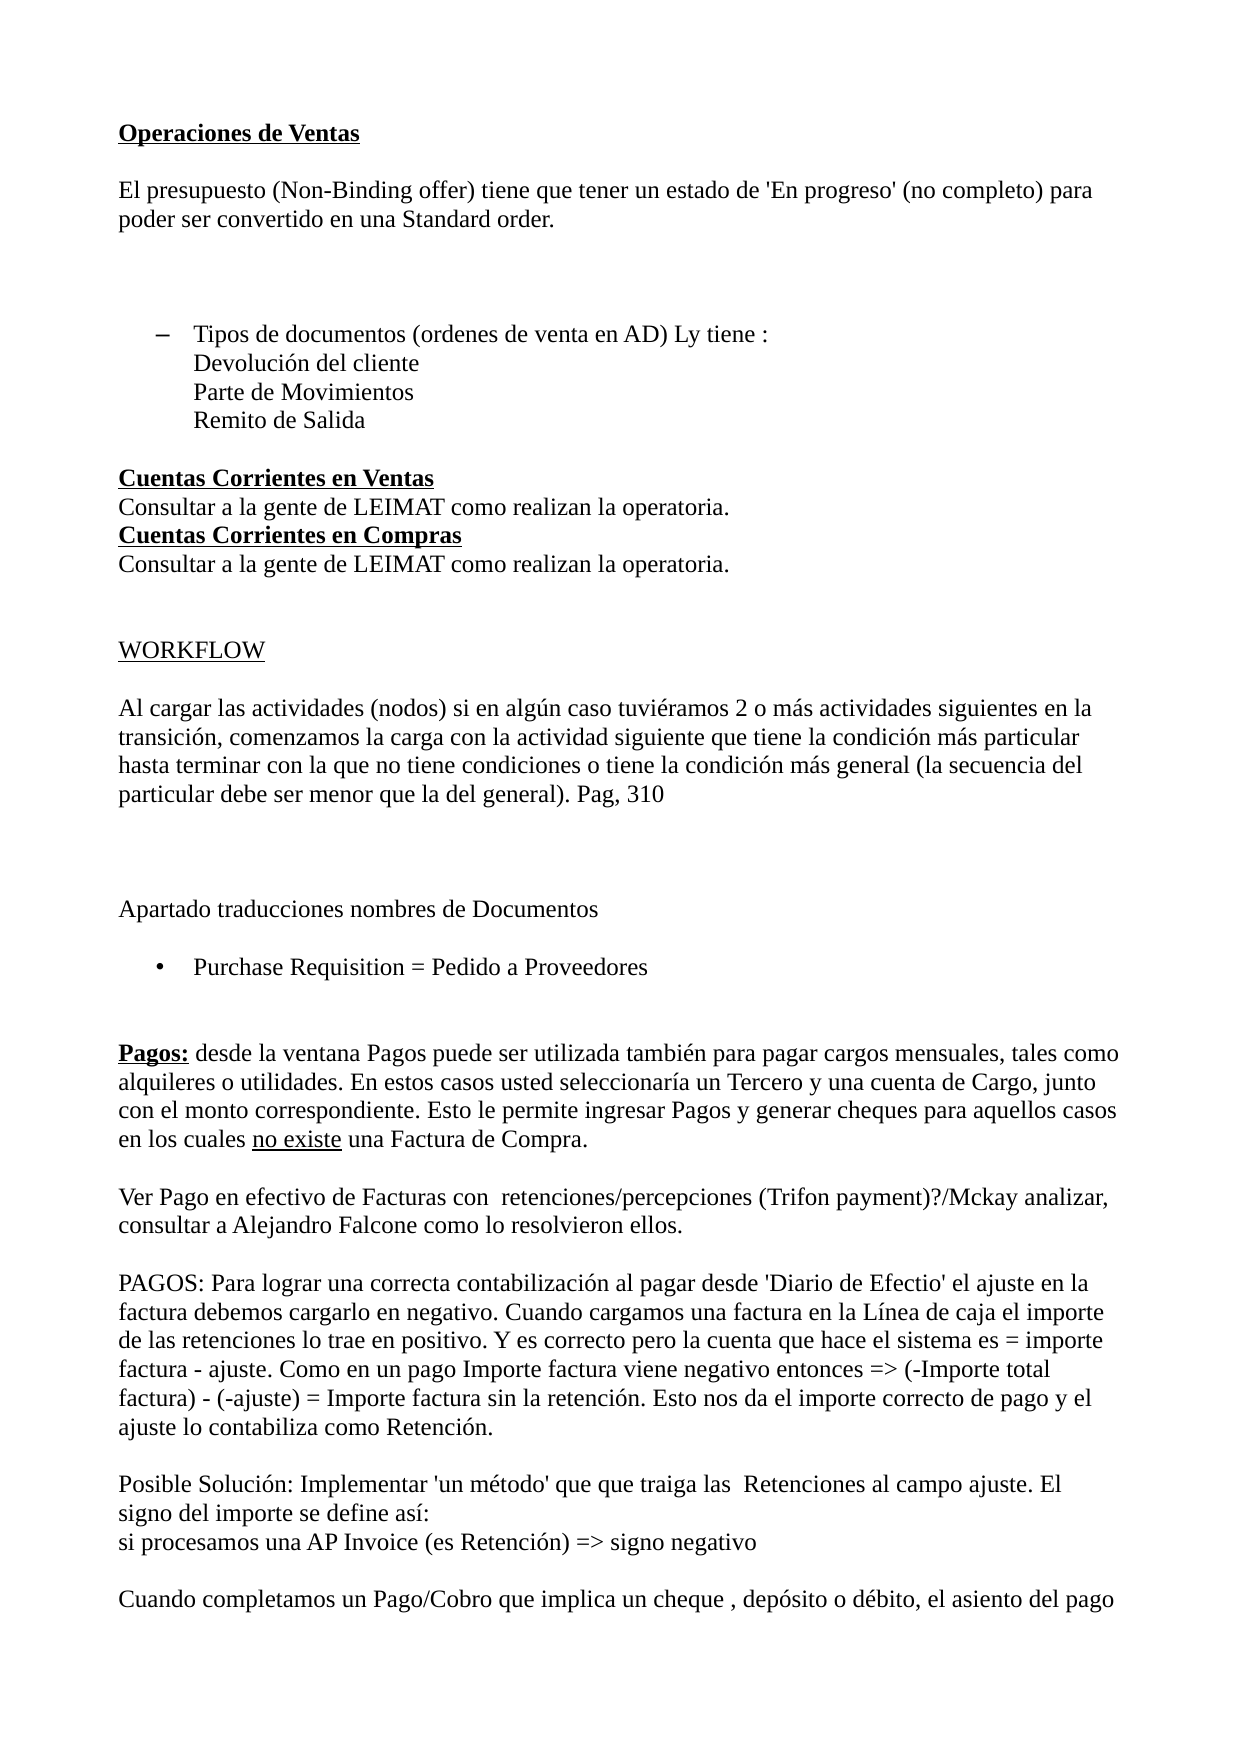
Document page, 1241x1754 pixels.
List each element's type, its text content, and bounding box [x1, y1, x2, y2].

text El presupuesto (Non-Binding offer) tiene que tener un estado de 'En progreso' (no completo) para poder ser convertido en una Standard order. [118, 176, 1122, 233]
text Apartado traducciones nombres de Documentos [118, 894, 1122, 923]
text Cuando completamos un Pago/Cobro que implica un cheque , depósito o débito, el asiento del pago [118, 1584, 1122, 1613]
text Posible Solución: Implementar 'un método' que que traiga las Retenciones al campo ajuste. El signo del importe se define así: [118, 1469, 1122, 1527]
text si procesamos una AP Invoice (es Retención) => signo negativo [118, 1527, 1122, 1556]
text Consultar a la gente de LEIMAT como realizan la operatoria. [118, 492, 1122, 521]
list Tipos de documentos (ordenes de venta en AD) Ly tiene : [156, 319, 1122, 348]
list Purchase Requisition = Pedido a Proveedores [156, 952, 1122, 981]
text Cuentas Corrientes en Ventas [118, 463, 1122, 492]
list Remito de Salida [156, 406, 1122, 434]
list Parte de Movimientos [156, 377, 1122, 406]
text Al cargar las actividades (nodos) si en algún caso tuviéramos 2 o más actividades siguientes en la transición, comenzamos la carga con la actividad siguiente que tiene la condición más particular hasta terminar con la que no tiene condiciones o tiene la condición más general (la secuencia del particular debe ser menor que la del general). Pag, 310 [118, 693, 1122, 808]
text Operaciones de Ventas [118, 118, 1122, 147]
text PAGOS: Para lograr una correcta contabilización al pagar desde 'Diario de Efectio' el ajuste en la factura debemos cargarlo en negativo. Cuando cargamos una factura en la Línea de caja el importe de las retenciones lo trae en positivo. Y es correcto pero la cuenta que hace el sistema es = importe factura - ajuste. Como en un pago Importe factura viene negativo entonces => (-Importe total factura) - (-ajuste) = Importe factura sin la retención. Esto nos da el importe correcto de pago y el ajuste lo contabiliza como Retención. [118, 1268, 1122, 1441]
text WORKFLOW [118, 636, 1122, 664]
text Cuentas Corrientes en Compras [118, 521, 1122, 549]
text Consultar a la gente de LEIMAT como realizan la operatoria. [118, 549, 1122, 578]
list Devolución del cliente [156, 348, 1122, 377]
text Pagos: desde la ventana Pagos puede ser utilizada también para pagar cargos mensuales, tales como alquileres o utilidades. En estos casos usted seleccionaría un Tercero y una cuenta de Cargo, junto con el monto correspondiente. Esto le permite ingresar Pagos y generar cheques para aquellos casos en los cuales no existe una Factura de Compra. [118, 1038, 1122, 1153]
text Ver Pago en efectivo de Facturas con retenciones/percepciones (Trifon payment)?/Mckay analizar, consultar a Alejandro Falcone como lo resolvieron ellos. [118, 1182, 1122, 1239]
